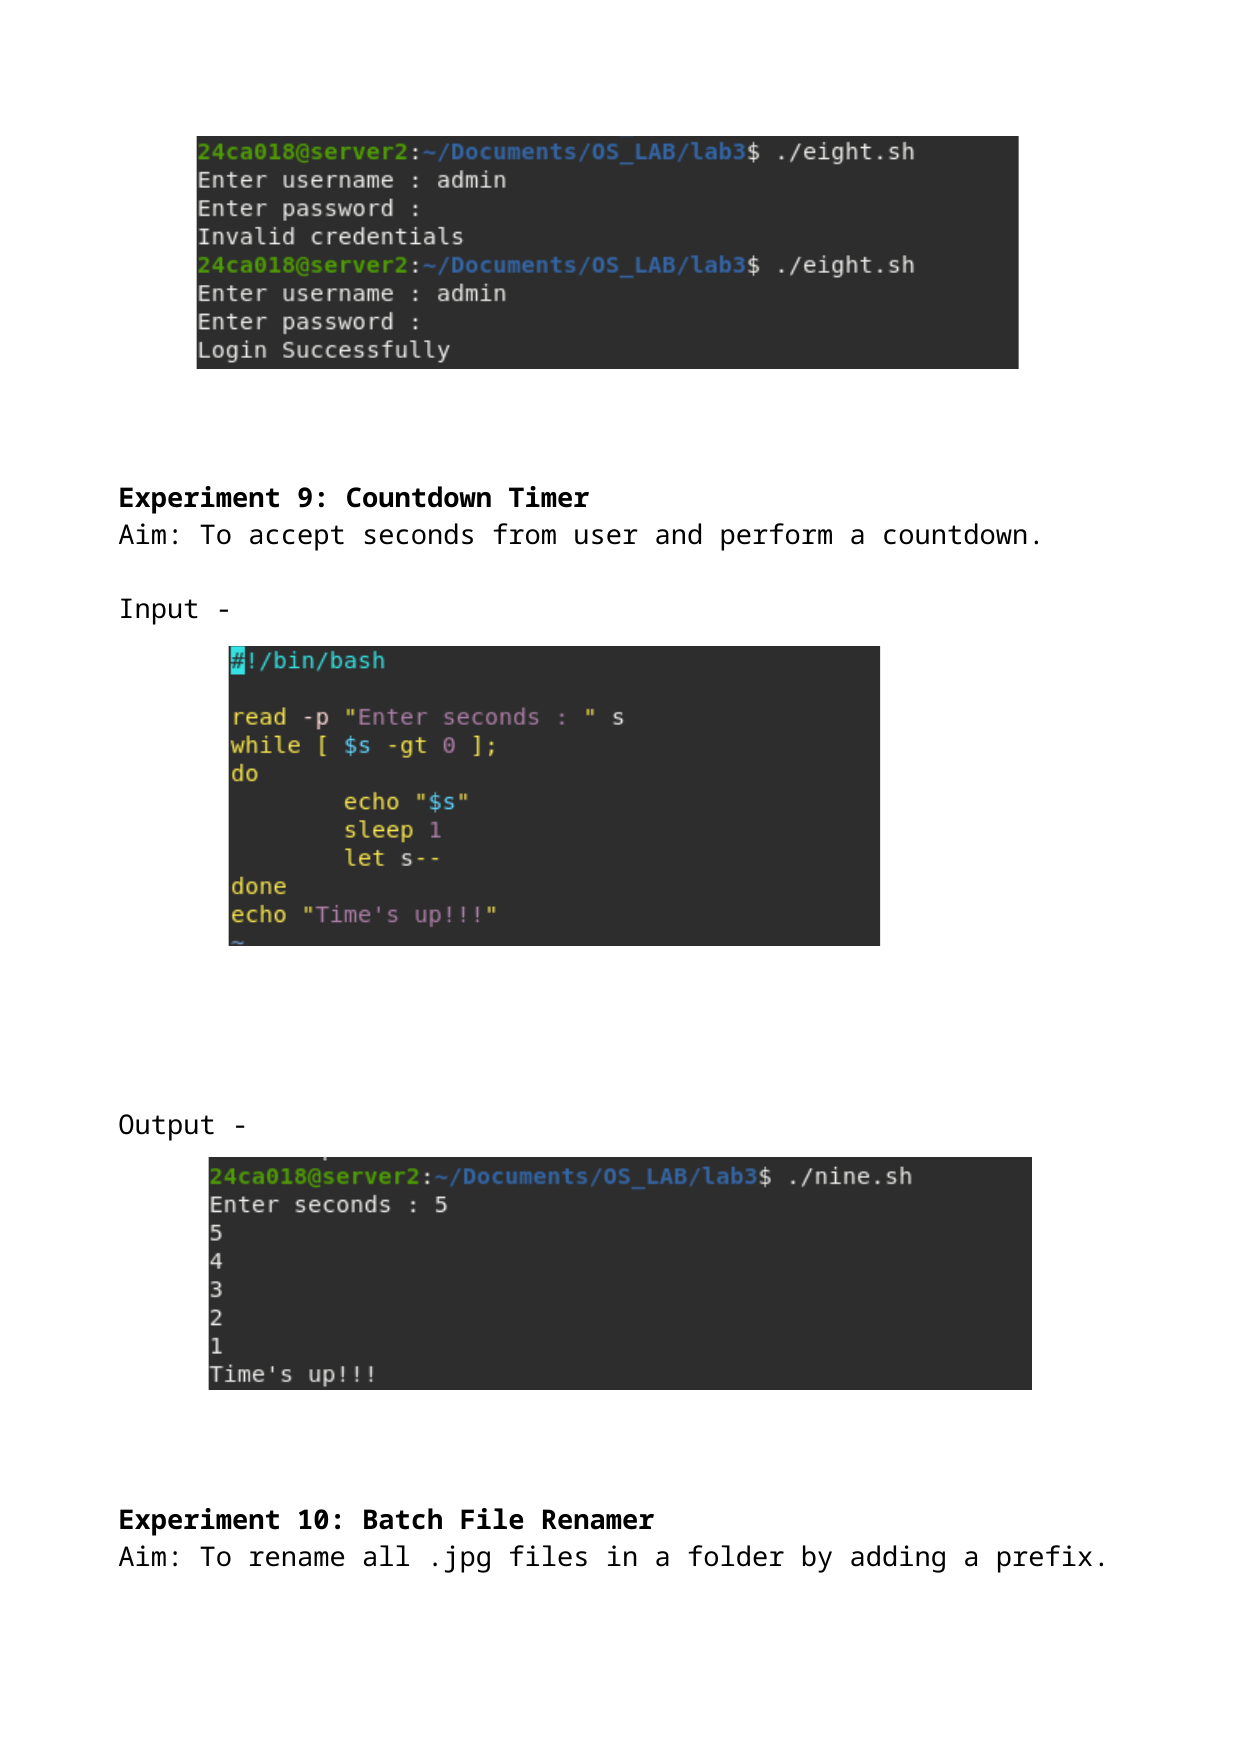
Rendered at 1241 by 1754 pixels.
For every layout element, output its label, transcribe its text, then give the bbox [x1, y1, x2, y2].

text Aim: To accept seconds from user and perform a countdown. [118, 516, 1122, 552]
picture [208, 1157, 1032, 1390]
text Experiment 9: Countdown Timer [118, 479, 1122, 516]
text Input - [118, 589, 1122, 626]
picture [228, 646, 881, 946]
text Experiment 10: Batch File Renamer [118, 1501, 1122, 1537]
text Output - [118, 1106, 1122, 1142]
text Aim: To rename all .jpg files in a folder by adding a prefix. [118, 1537, 1122, 1574]
picture [196, 136, 1019, 369]
